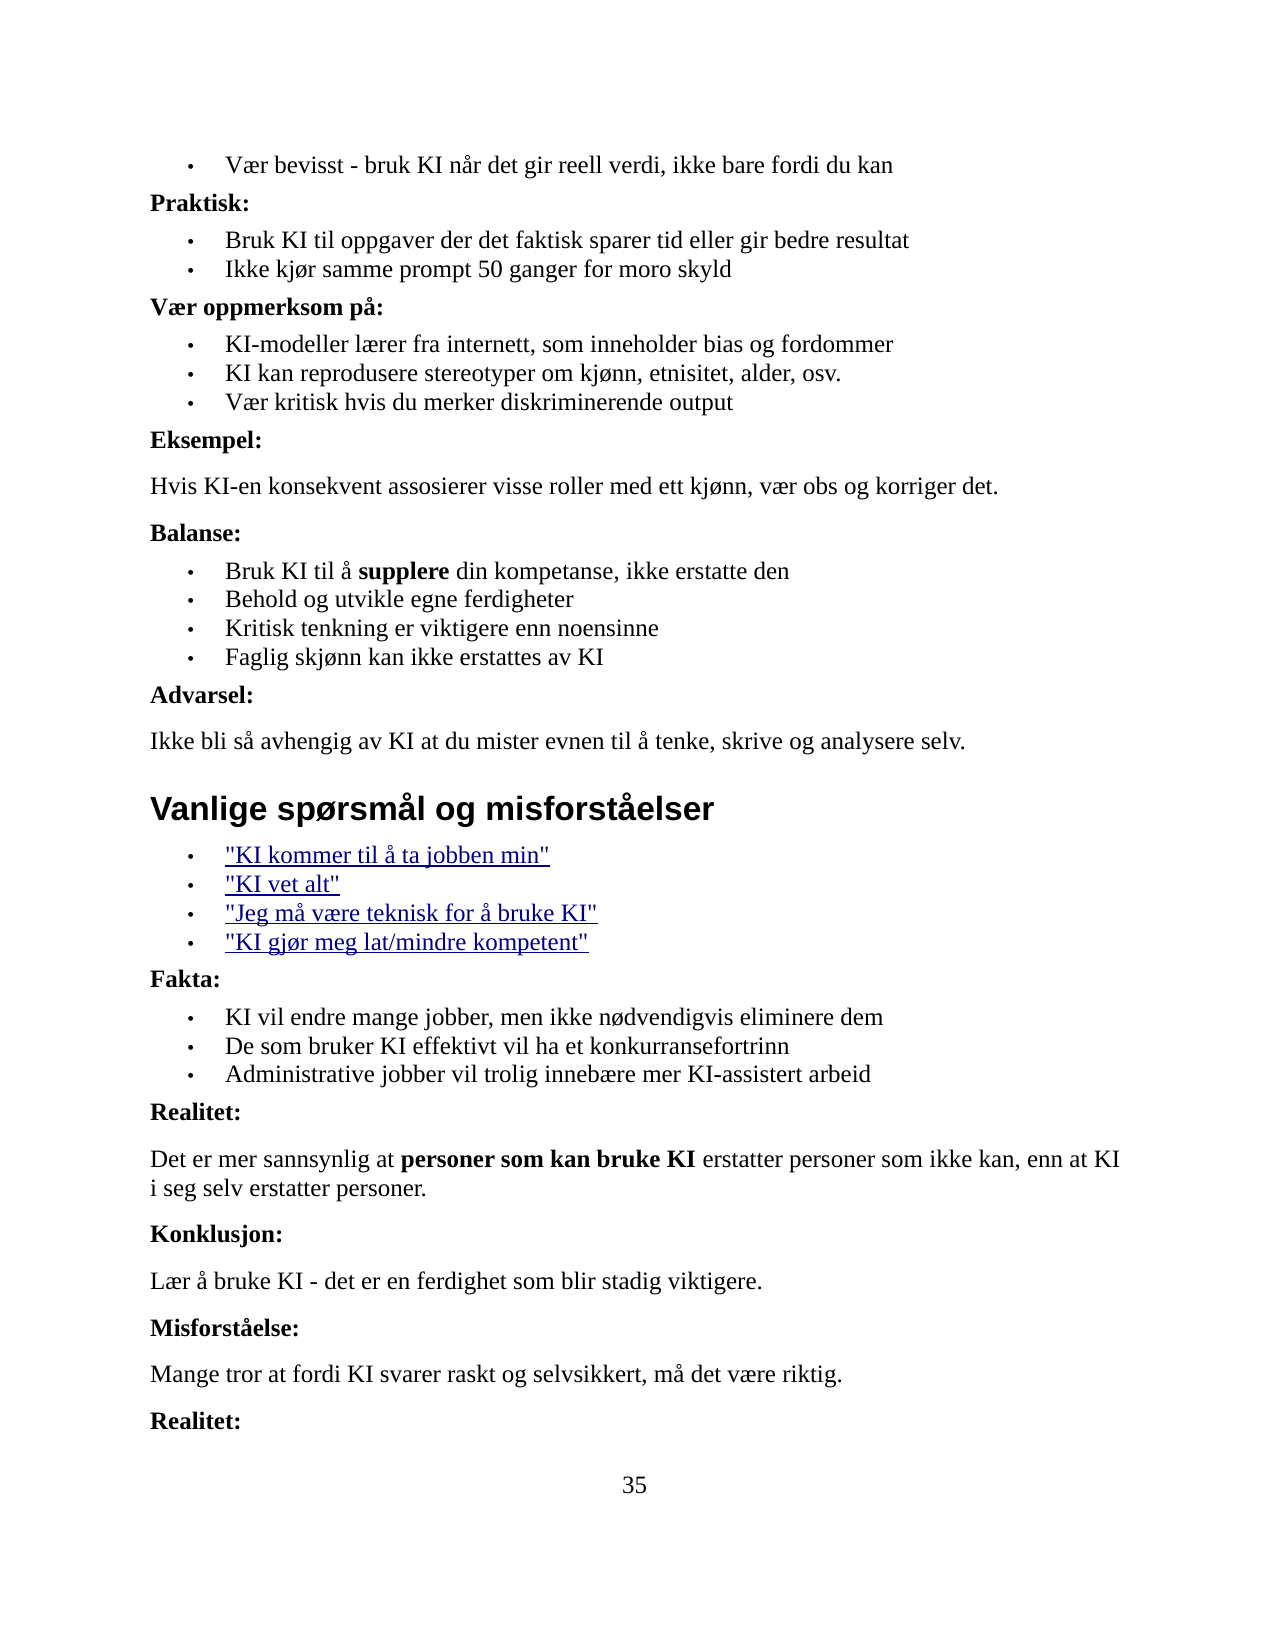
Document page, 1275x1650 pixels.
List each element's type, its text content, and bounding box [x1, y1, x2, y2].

text Realitet: [150, 1406, 1125, 1435]
subtitle Vanlige spørsmål og misforståelser [150, 789, 1125, 828]
list KI kan reprodusere stereotyper om kjønn, etnisitet, alder, osv. [187, 358, 1125, 387]
text Konklusjon: [150, 1219, 1125, 1248]
list "KI gjør meg lat/mindre kompetent" [187, 927, 1125, 955]
list Administrative jobber vil trolig innebære mer KI-assistert arbeid [187, 1059, 1125, 1088]
list Kritisk tenkning er viktigere enn noensinne [187, 613, 1125, 642]
text Lær å bruke KI - det er en ferdighet som blir stadig viktigere. [150, 1266, 1125, 1295]
list Faglig skjønn kan ikke erstattes av KI [187, 642, 1125, 671]
text Advarsel: [150, 680, 1125, 708]
list Ikke kjør samme prompt 50 ganger for moro skyld [187, 254, 1125, 283]
text Realitet: [150, 1097, 1125, 1126]
list KI-modeller lærer fra internett, som inneholder bias og fordommer [187, 329, 1125, 358]
text Ikke bli så avhengig av KI at du mister evnen til å tenke, skrive og analysere selv. [150, 726, 1125, 755]
text Balanse: [150, 518, 1125, 547]
text Hvis KI-en konsekvent assosierer visse roller med ett kjønn, vær obs og korriger det. [150, 471, 1125, 500]
list "KI kommer til å ta jobben min" [187, 840, 1125, 869]
text Misforståelse: [150, 1313, 1125, 1341]
list Bruk KI til å supplere din kompetanse, ikke erstatte den [187, 556, 1125, 584]
list KI vil endre mange jobber, men ikke nødvendigvis eliminere dem [187, 1002, 1125, 1031]
list Vær kritisk hvis du merker diskriminerende output [187, 387, 1125, 416]
list "Jeg må være teknisk for å bruke KI" [187, 898, 1125, 927]
list "KI vet alt" [187, 869, 1125, 898]
text Eksempel: [150, 425, 1125, 453]
text Vær oppmerksom på: [150, 292, 1125, 321]
text Det er mer sannsynlig at personer som kan bruke KI erstatter personer som ikke kan, enn at KI i seg selv erstatter personer. [150, 1144, 1125, 1201]
list Bruk KI til oppgaver der det faktisk sparer tid eller gir bedre resultat [187, 225, 1125, 254]
list De som bruker KI effektivt vil ha et konkurransefortrinn [187, 1031, 1125, 1059]
list Behold og utvikle egne ferdigheter [187, 584, 1125, 613]
text Mange tror at fordi KI svarer raskt og selvsikkert, må det være riktig. [150, 1359, 1125, 1388]
text Praktisk: [150, 188, 1125, 216]
text Fakta: [150, 964, 1125, 993]
list Vær bevisst - bruk KI når det gir reell verdi, ikke bare fordi du kan [187, 150, 1125, 179]
